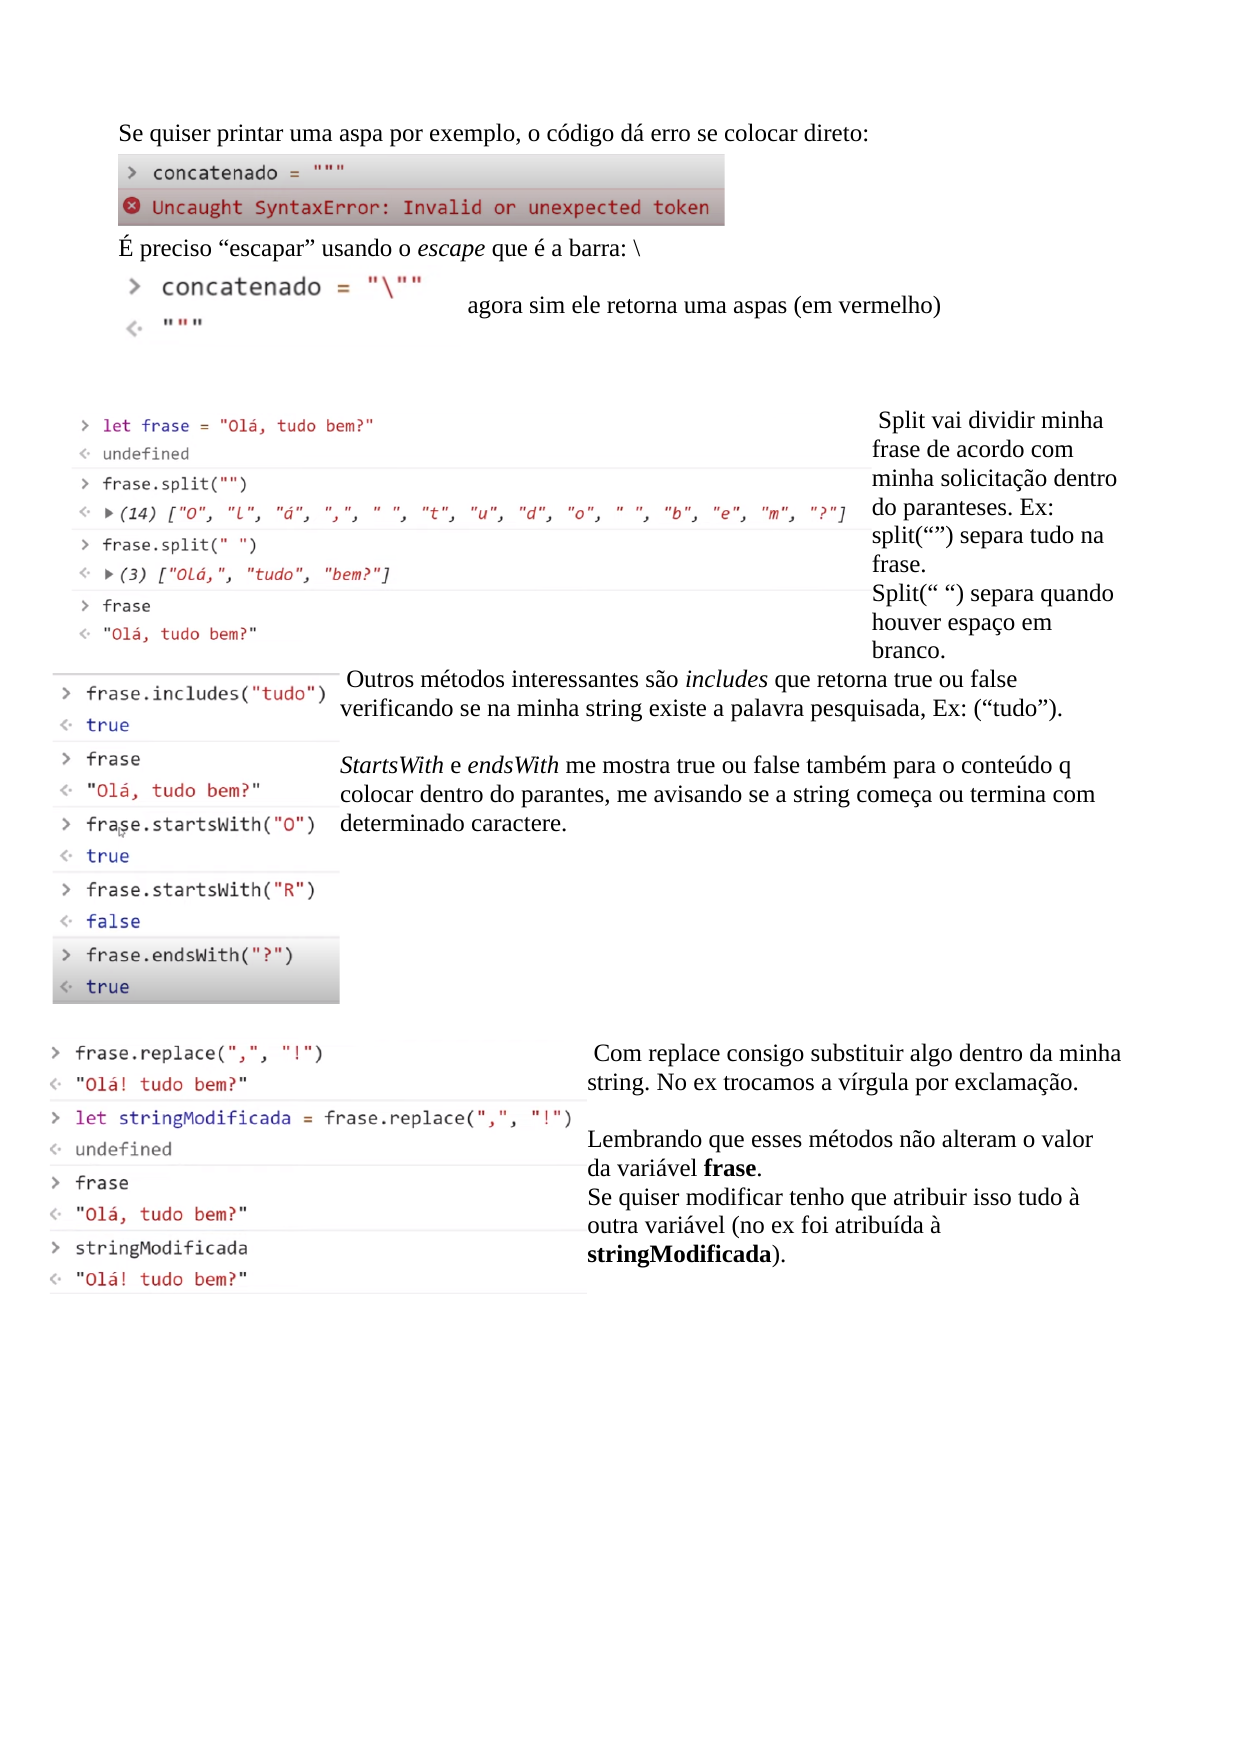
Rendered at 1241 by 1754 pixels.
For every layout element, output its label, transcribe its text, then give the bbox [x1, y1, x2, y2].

picture [71, 413, 872, 643]
text agora sim ele retorna uma aspas (em vermelho) [462, 291, 1122, 319]
text É preciso “escapar” usando o escape que é a barra: \ [118, 233, 1122, 262]
text Se quiser printar uma aspa por exemplo, o código dá erro se colocar direto: [118, 118, 1122, 147]
text Lembrando que esses métodos não alteram o valor da variável frase. Se quiser modificar tenho que atribuir isso tudo à outra variável (no ex foi atribuída à stringModificada). [587, 1124, 1122, 1268]
text Com replace consigo substituir algo dentro da minha string. No ex trocamos a vírgula por exclamação. [587, 1038, 1122, 1096]
text StartsWith e endsWith me mostra true ou false também para o conteúdo q colocar dentro do parantes, me avisando se a string começa ou termina com determinado caractere. [340, 751, 1122, 837]
picture [49, 1037, 587, 1294]
picture [114, 265, 462, 347]
text Outros métodos interessantes são includes que retorna true ou false verificando se na minha string existe a palavra pesquisada, Ex: (“tudo”). [118, 664, 1122, 722]
picture [118, 154, 725, 226]
picture [52, 673, 340, 1004]
text Split(“ “) separa quando houver espaço em branco. [118, 578, 1122, 664]
text Split vai dividir minha frase de acordo com minha solicitação dentro do paranteses. Ex: split(“”) separa tudo na frase. [118, 406, 1122, 578]
